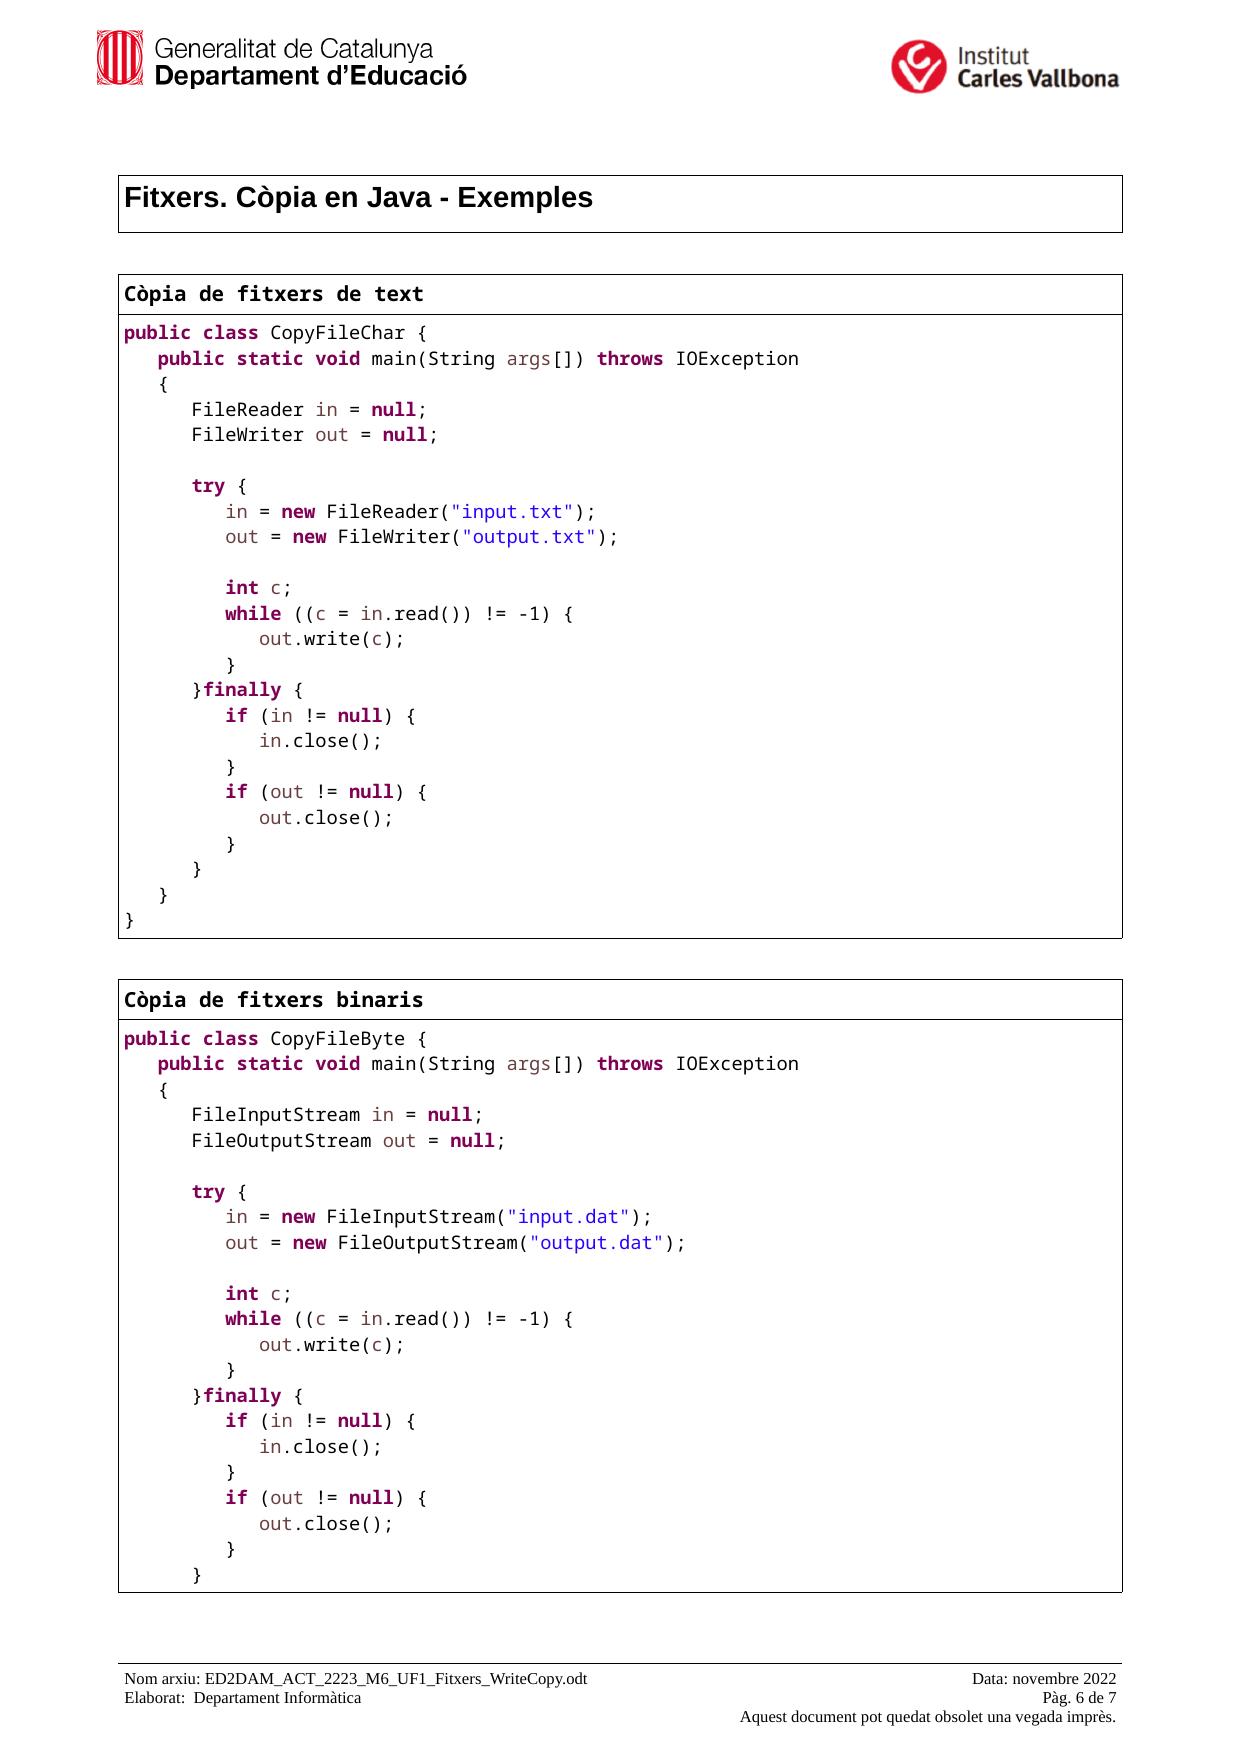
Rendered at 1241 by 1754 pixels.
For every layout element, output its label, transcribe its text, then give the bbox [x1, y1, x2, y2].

table_cell public class CopyFileByte { public static void main(String args[]) throws IOException { FileInputStream in = null; FileOutputStream out = null; try { in = new FileInputStream("input.dat"); out = new FileOutputStream("output.dat"); int c; while ((c = in.read()) != -1) { out.write(c); } }finally { if (in != null) { in.close(); } if (out != null) { out.close(); } } [119, 1020, 1122, 1592]
table_header Còpia de fitxers de text [119, 275, 1122, 314]
picture [889, 37, 1130, 96]
picture [97, 29, 494, 92]
table_header Còpia de fitxers binaris [119, 980, 1122, 1019]
table_cell public class CopyFileChar { public static void main(String args[]) throws IOException { FileReader in = null; FileWriter out = null; try { in = new FileReader("input.txt"); out = new FileWriter("output.txt"); int c; while ((c = in.read()) != -1) { out.write(c); } }finally { if (in != null) { in.close(); } if (out != null) { out.close(); } } } } [119, 315, 1122, 938]
table_header Fitxers. Còpia en Java - Exemples [119, 176, 1122, 232]
